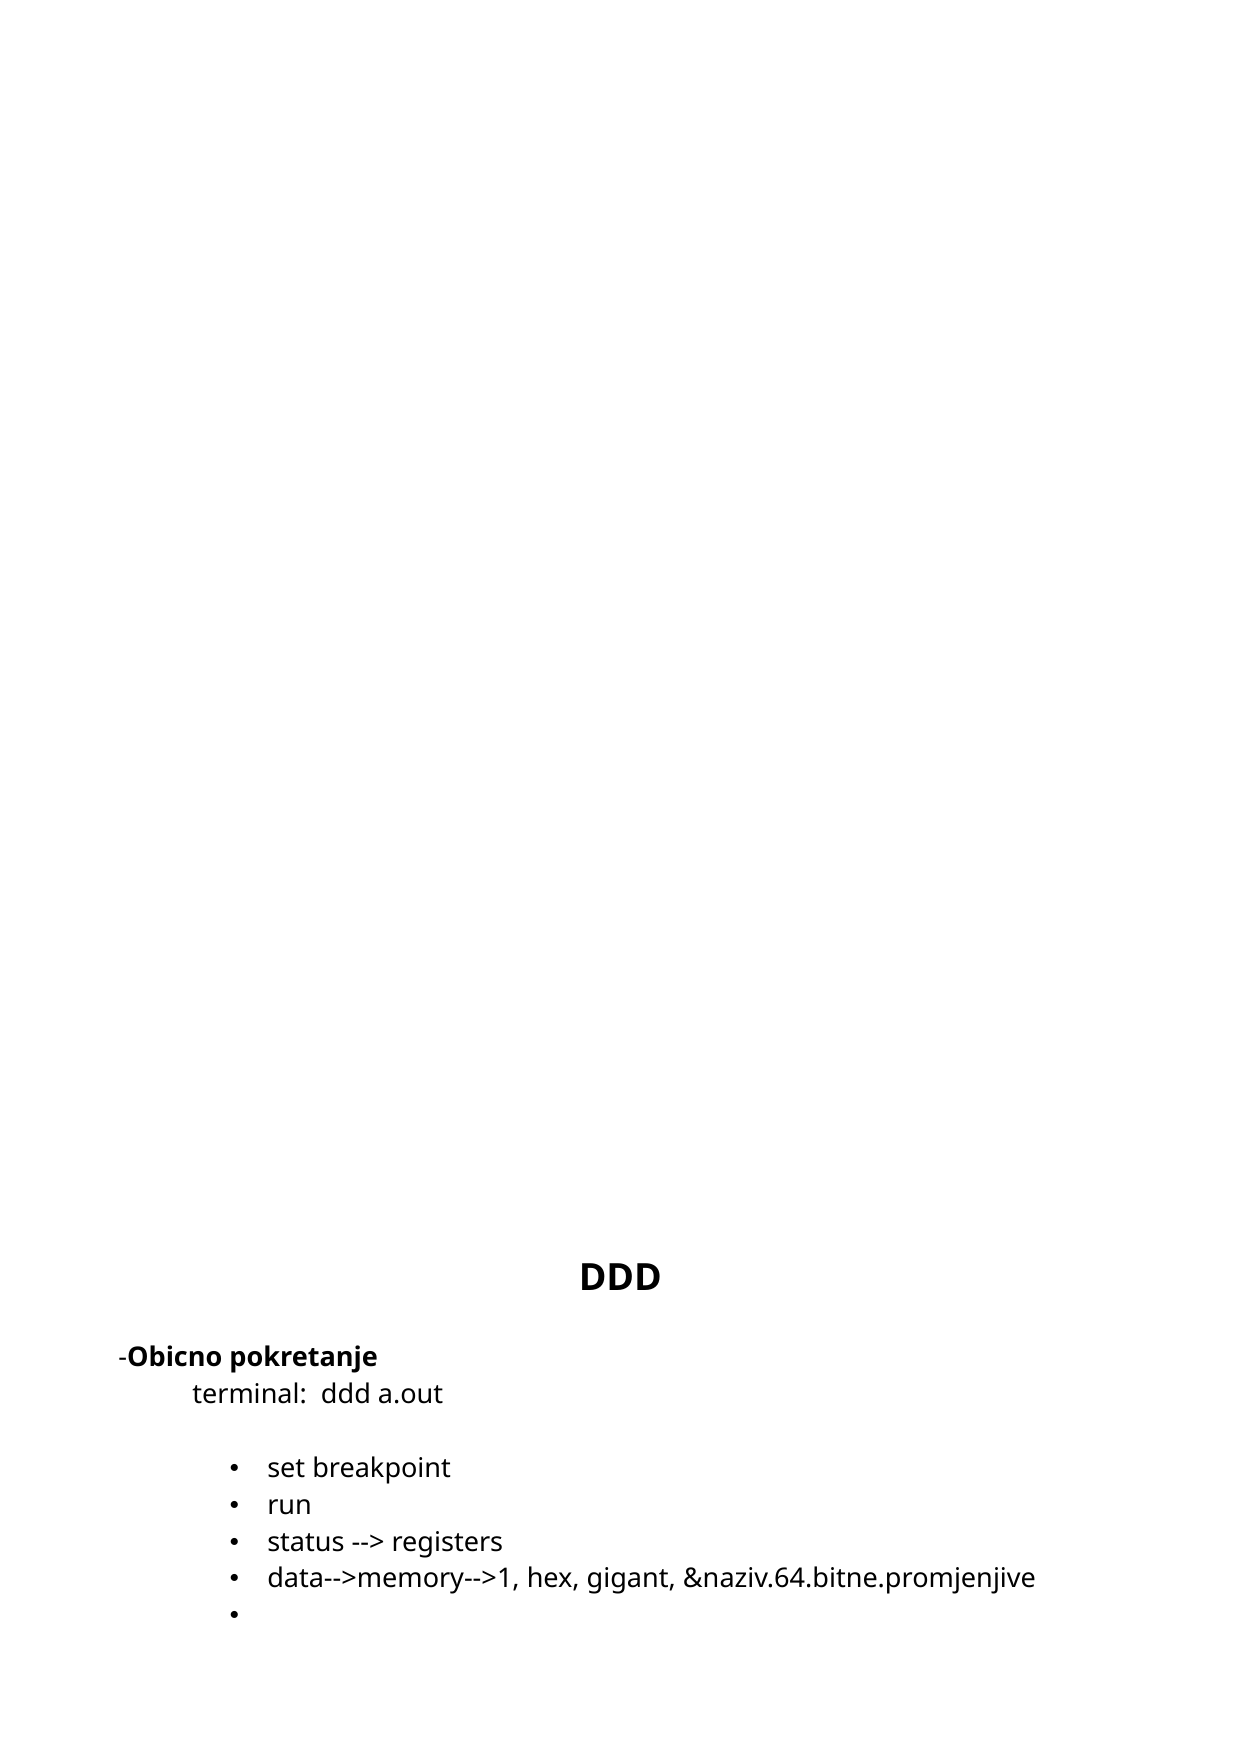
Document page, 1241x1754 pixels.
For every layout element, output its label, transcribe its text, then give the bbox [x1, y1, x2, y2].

text terminal: ddd a.out [118, 1374, 1122, 1411]
list run [229, 1485, 1122, 1522]
text -Obicno pokretanje [118, 1338, 1122, 1374]
list data-->memory-->1, hex, gigant, &naziv.64.bitne.promjenjive [229, 1559, 1122, 1596]
text DDD [118, 1250, 1122, 1301]
list set breakpoint [229, 1448, 1122, 1485]
list status --> registers [229, 1522, 1122, 1559]
